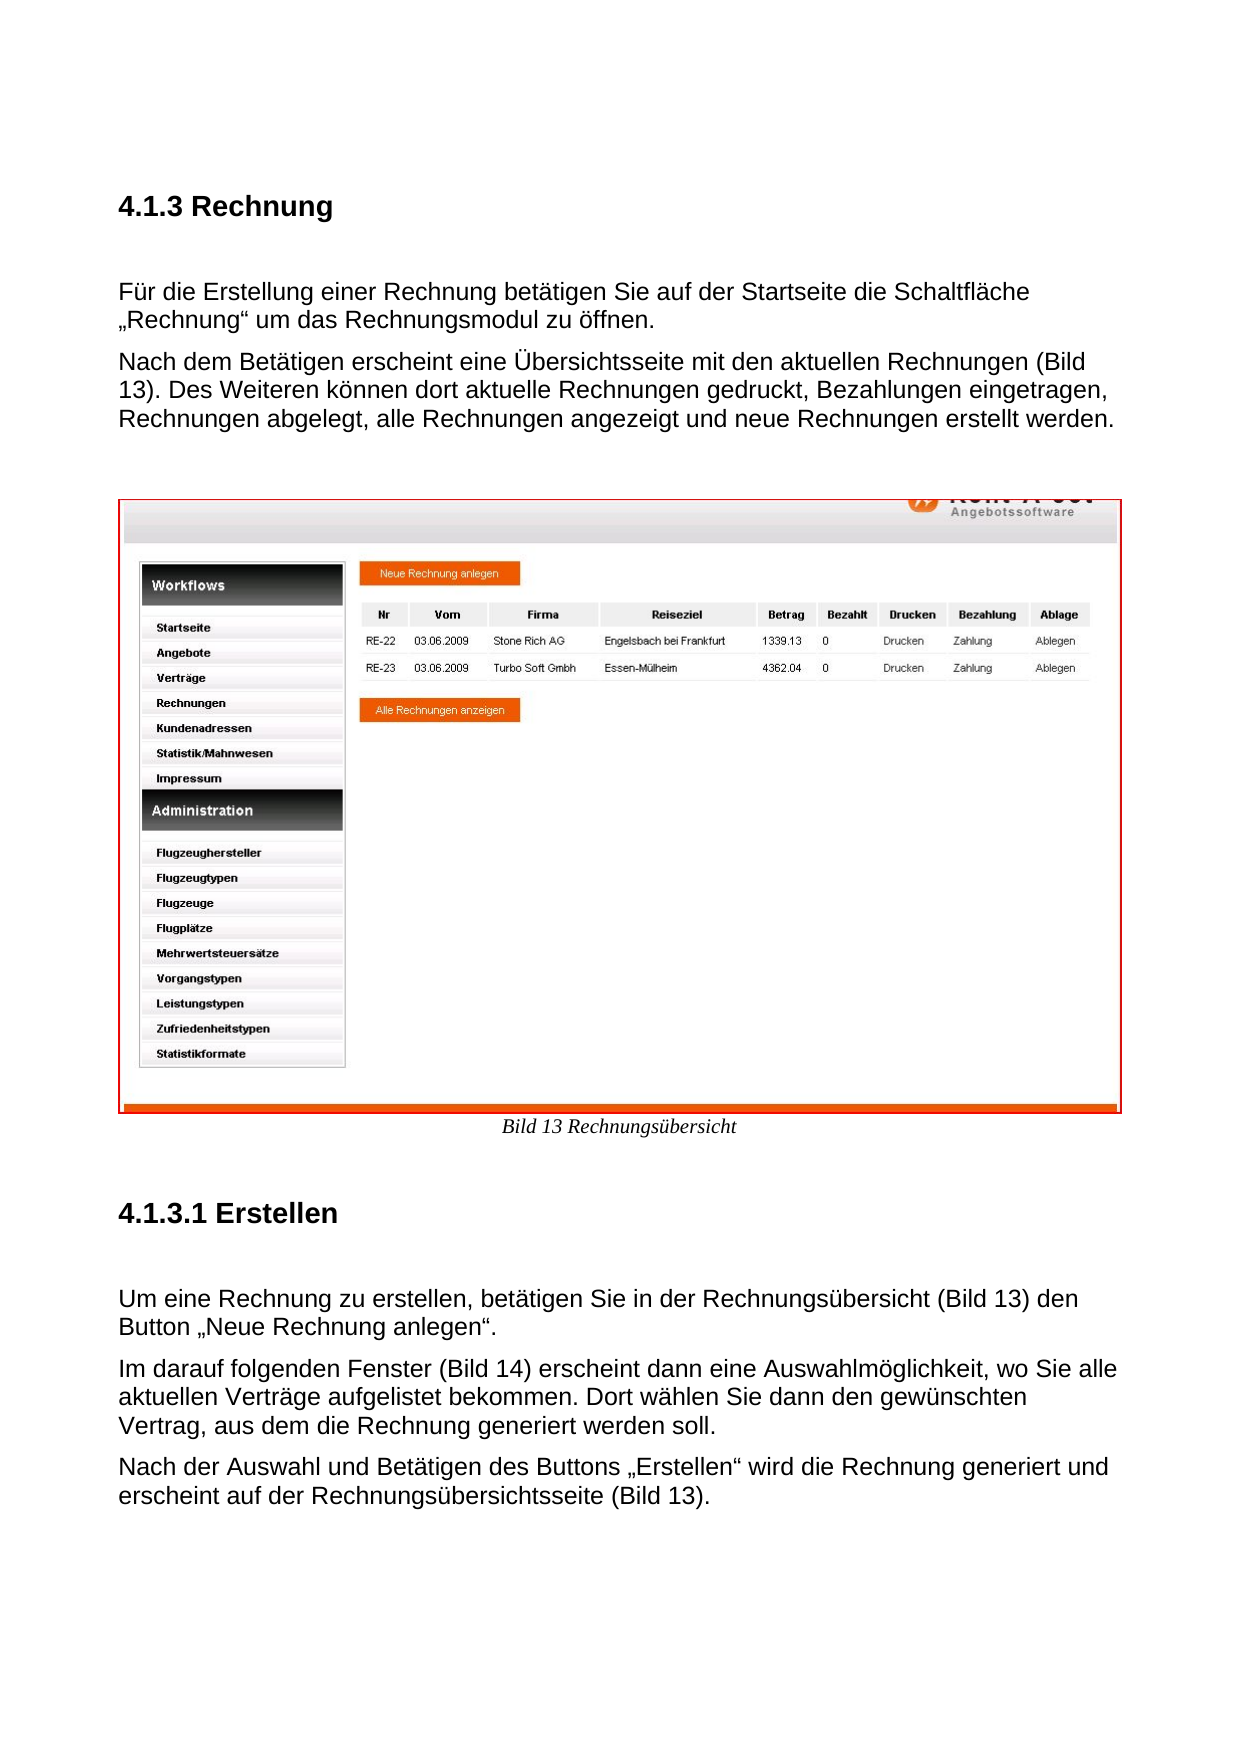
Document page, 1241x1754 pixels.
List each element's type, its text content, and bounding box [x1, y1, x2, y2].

subtitle 4.1.3 Rechnung [118, 189, 1122, 223]
text Bild 13 Rechnungsübersicht [118, 1114, 1122, 1138]
text Nach der Auswahl und Betätigen des Buttons „Erstellen“ wird die Rechnung generiert und erscheint auf der Rechnungsübersichtsseite (Bild 13). [118, 1452, 1122, 1510]
picture [118, 499, 1122, 1114]
text Im darauf folgenden Fenster (Bild 14) erscheint dann eine Auswahlmöglichkeit, wo Sie alle aktuellen Verträge aufgelistet bekommen. Dort wählen Sie dann den gewünschten Vertrag, aus dem die Rechnung generiert werden soll. [118, 1354, 1122, 1440]
text Für die Erstellung einer Rechnung betätigen Sie auf der Startseite die Schaltfläche „Rechnung“ um das Rechnungsmodul zu öffnen. [118, 276, 1122, 334]
text Um eine Rechnung zu erstellen, betätigen Sie in der Rechnungsübersicht (Bild 13) den Button „Neue Rechnung anlegen“. [118, 1284, 1122, 1341]
text Nach dem Betätigen erscheint eine Übersichtsseite mit den aktuellen Rechnungen (Bild 13). Des Weiteren können dort aktuelle Rechnungen gedruckt, Bezahlungen eingetragen, Rechnungen abgelegt, alle Rechnungen angezeigt und neue Rechnungen erstellt werden. [118, 346, 1122, 433]
subtitle 4.1.3.1 Erstellen [118, 1196, 1122, 1230]
